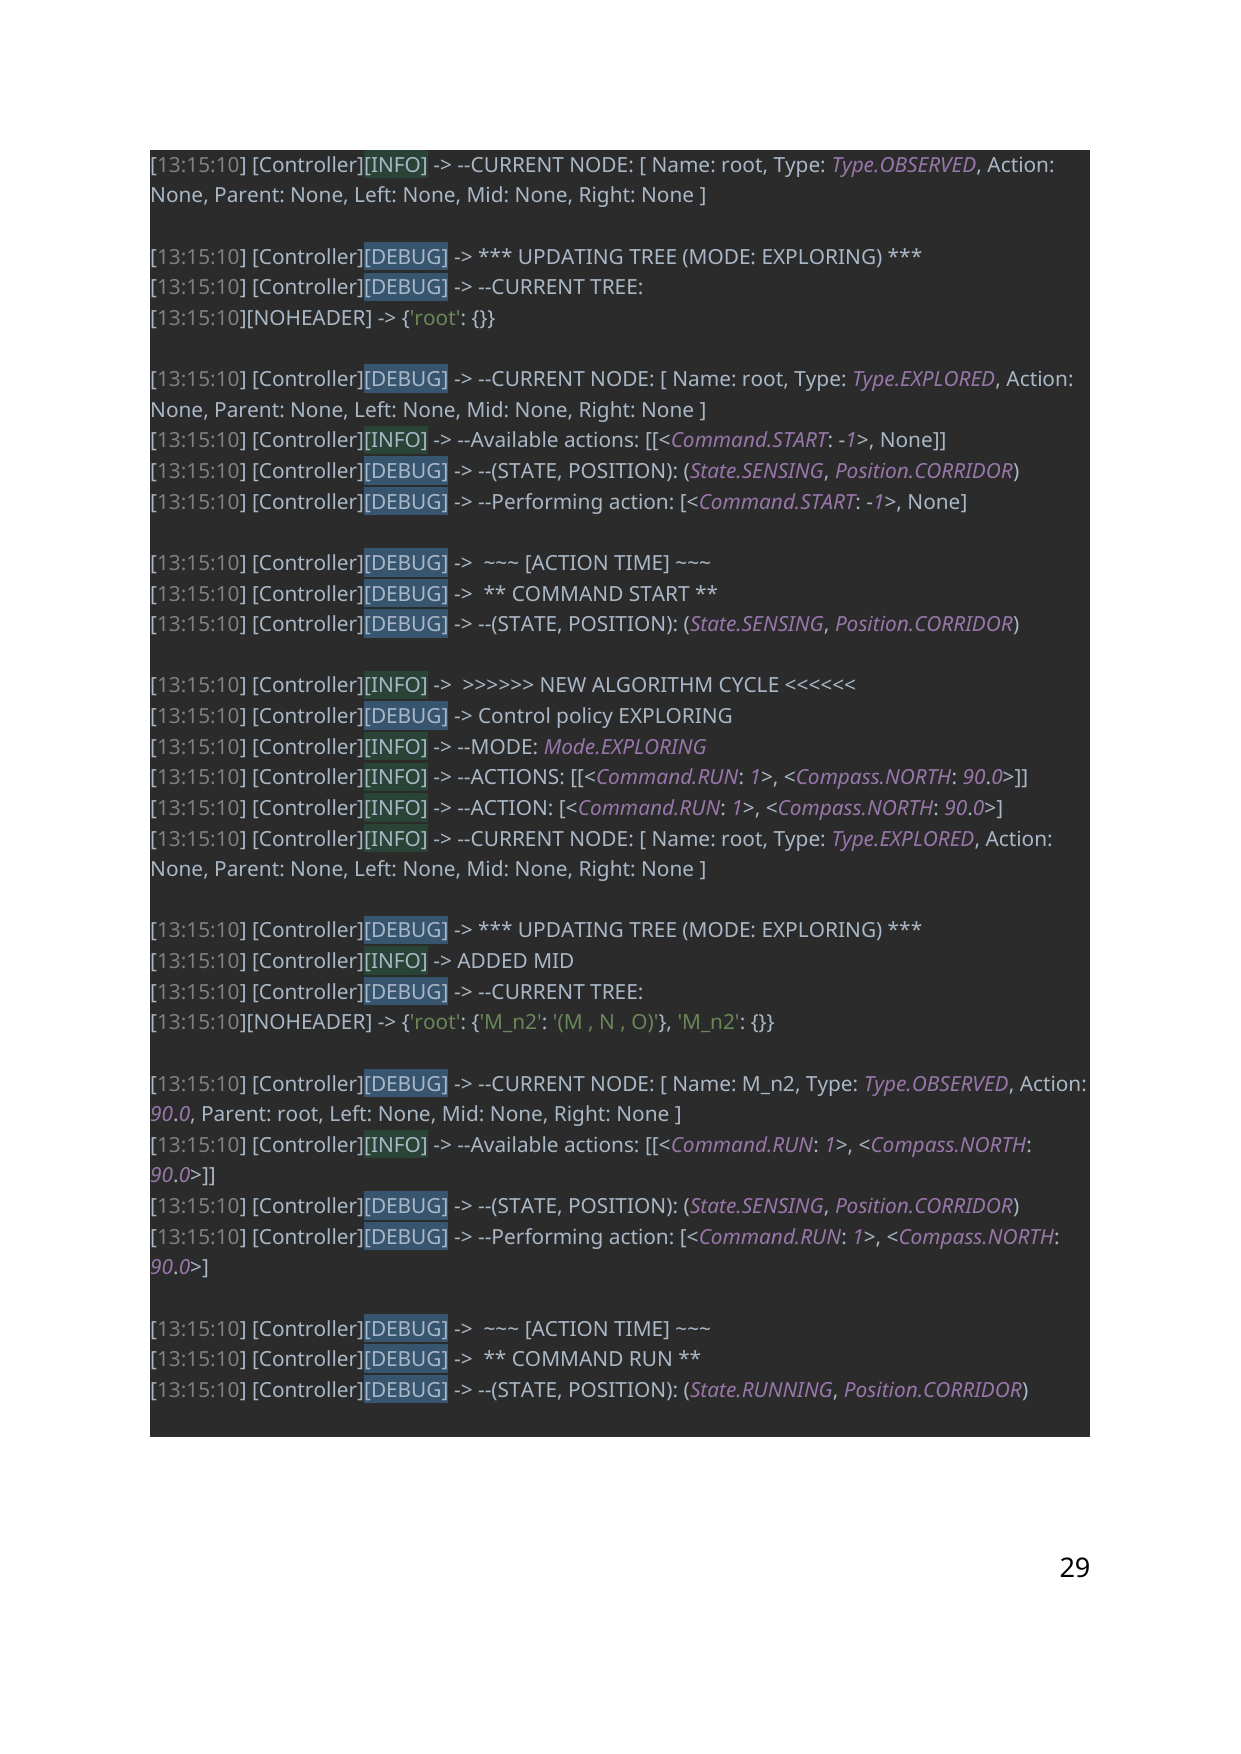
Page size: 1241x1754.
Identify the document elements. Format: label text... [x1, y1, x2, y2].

text [13:15:10] [Controller][INFO] -> --CURRENT NODE: [ Name: root, Type: Type.OBSERVED, Action: None, Parent: None, Left: None, Mid: None, Right: None ] [13:15:10] [Controller][DEBUG] -> *** UPDATING TREE (MODE: EXPLORING) *** [13:15:10] [Controller][DEBUG] -> --CURRENT TREE: [13:15:10][NOHEADER] -> {'root': {}} [13:15:10] [Controller][DEBUG] -> --CURRENT NODE: [ Name: root, Type: Type.EXPLORED, Action: None, Parent: None, Left: None, Mid: None, Right: None ] [13:15:10] [Controller][INFO] -> --Available actions: [[<Command.START: -1>, None]] [13:15:10] [Controller][DEBUG] -> --(STATE, POSITION): (State.SENSING, Position.CORRIDOR) [13:15:10] [Controller][DEBUG] -> --Performing action: [<Command.START: -1>, None] [13:15:10] [Controller][DEBUG] -> ~~~ [ACTION TIME] ~~~ [13:15:10] [Controller][DEBUG] -> ** COMMAND START ** [13:15:10] [Controller][DEBUG] -> --(STATE, POSITION): (State.SENSING, Position.CORRIDOR) [13:15:10] [Controller][INFO] -> >>>>>> NEW ALGORITHM CYCLE <<<<<< [13:15:10] [Controller][DEBUG] -> Control policy EXPLORING [13:15:10] [Controller][INFO] -> --MODE: Mode.EXPLORING [13:15:10] [Controller][INFO] -> --ACTIONS: [[<Command.RUN: 1>, <Compass.NORTH: 90.0>]] [13:15:10] [Controller][INFO] -> --ACTION: [<Command.RUN: 1>, <Compass.NORTH: 90.0>] [13:15:10] [Controller][INFO] -> --CURRENT NODE: [ Name: root, Type: Type.EXPLORED, Action: None, Parent: None, Left: None, Mid: None, Right: None ] [13:15:10] [Controller][DEBUG] -> *** UPDATING TREE (MODE: EXPLORING) *** [13:15:10] [Controller][INFO] -> ADDED MID [13:15:10] [Controller][DEBUG] -> --CURRENT TREE: [13:15:10][NOHEADER] -> {'root': {'M_n2': '(M , N , O)'}, 'M_n2': {}} [13:15:10] [Controller][DEBUG] -> --CURRENT NODE: [ Name: M_n2, Type: Type.OBSERVED, Action: 90.0, Parent: root, Left: None, Mid: None, Right: None ] [13:15:10] [Controller][INFO] -> --Available actions: [[<Command.RUN: 1>, <Compass.NORTH: 90.0>]] [13:15:10] [Controller][DEBUG] -> --(STATE, POSITION): (State.SENSING, Position.CORRIDOR) [13:15:10] [Controller][DEBUG] -> --Performing action: [<Command.RUN: 1>, <Compass.NORTH: 90.0>] [13:15:10] [Controller][DEBUG] -> ~~~ [ACTION TIME] ~~~ [13:15:10] [Controller][DEBUG] -> ** COMMAND RUN ** [13:15:10] [Controller][DEBUG] -> --(STATE, POSITION): (State.RUNNING, Position.CORRIDOR) [150, 150, 1090, 1437]
